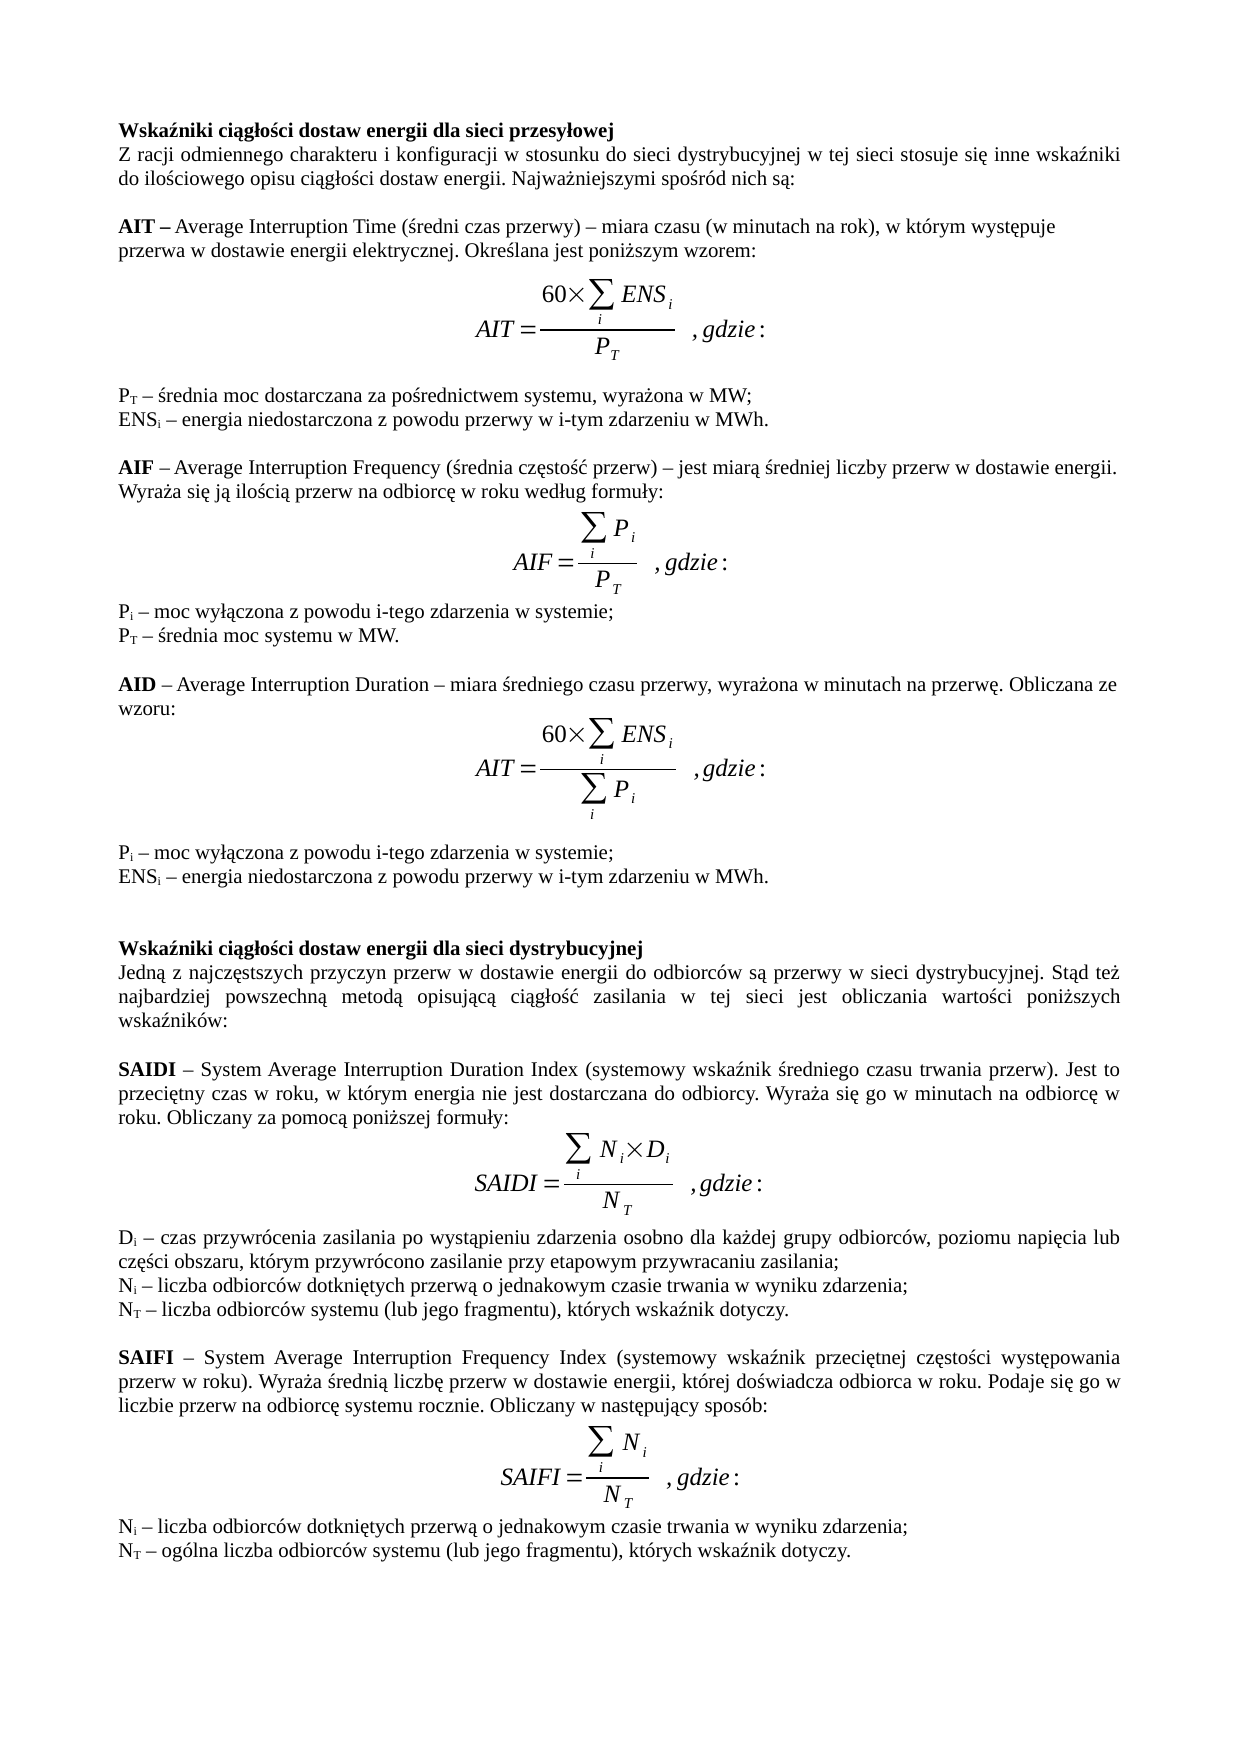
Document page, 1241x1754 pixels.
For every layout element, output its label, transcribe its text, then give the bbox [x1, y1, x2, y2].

text NT – liczba odbiorców systemu (lub jego fragmentu), których wskaźnik dotyczy. [118, 1297, 1122, 1321]
text Z racji odmiennego charakteru i konfiguracji w stosunku do sieci dystrybucyjnej w tej sieci stosuje się inne wskaźniki do ilościowego opisu ciągłości dostaw energii. Najważniejszymi spośród nich są: [118, 142, 1122, 190]
text AIT – Average Interruption Time (średni czas przerwy) – miara czasu (w minutach na rok), w którym występuje przerwa w dostawie energii elektrycznej. Określana jest poniższym wzorem: [118, 214, 1122, 262]
text Jedną z najczęstszych przyczyn przerw w dostawie energii do odbiorców są przerwy w sieci dystrybucyjnej. Stąd też najbardziej powszechną metodą opisującą ciągłość zasilania w tej sieci jest obliczania wartości poniższych wskaźników: [118, 960, 1122, 1032]
text Pi – moc wyłączona z powodu i-tego zdarzenia w systemie; [118, 840, 1122, 864]
text ENSi – energia niedostarczona z powodu przerwy w i-tym zdarzeniu w MWh. [118, 407, 1122, 431]
text Ni – liczba odbiorców dotkniętych przerwą o jednakowym czasie trwania w wyniku zdarzenia; [118, 1514, 1122, 1538]
text NT – ogólna liczba odbiorców systemu (lub jego fragmentu), których wskaźnik dotyczy. [118, 1538, 1122, 1562]
text SAIFI – System Average Interruption Frequency Index (systemowy wskaźnik przeciętnej częstości występowania przerw w roku). Wyraża średnią liczbę przerw w dostawie energii, której doświadcza odbiorca w roku. Podaje się go w liczbie przerw na odbiorcę systemu rocznie. Obliczany w następujący sposób: [118, 1345, 1122, 1417]
text Wskaźniki ciągłości dostaw energii dla sieci dystrybucyjnej [118, 936, 1122, 960]
text SAIDI – System Average Interruption Duration Index (systemowy wskaźnik średniego czasu trwania przerw). Jest to przeciętny czas w roku, w którym energia nie jest dostarczana do odbiorcy. Wyraża się go w minutach na odbiorcę w roku. Obliczany za pomocą poniższej formuły: [118, 1057, 1122, 1129]
text PT – średnia moc dostarczana za pośrednictwem systemu, wyrażona w MW; [118, 383, 1122, 407]
text Di – czas przywrócenia zasilania po wystąpieniu zdarzenia osobno dla każdej grupy odbiorców, poziomu napięcia lub części obszaru, którym przywrócono zasilanie przy etapowym przywracaniu zasilania; [118, 1225, 1122, 1273]
text PT – średnia moc systemu w MW. [118, 623, 1122, 647]
text Pi – moc wyłączona z powodu i-tego zdarzenia w systemie; [118, 599, 1122, 623]
text AIF – Average Interruption Frequency (średnia częstość przerw) – jest miarą średniej liczby przerw w dostawie energii. Wyraża się ją ilością przerw na odbiorcę w roku według formuły: [118, 455, 1122, 503]
text Ni – liczba odbiorców dotkniętych przerwą o jednakowym czasie trwania w wyniku zdarzenia; [118, 1273, 1122, 1297]
text AID – Average Interruption Duration – miara średniego czasu przerwy, wyrażona w minutach na przerwę. Obliczana ze wzoru: [118, 672, 1122, 720]
text Wskaźniki ciągłości dostaw energii dla sieci przesyłowej [118, 118, 1122, 142]
text ENSi – energia niedostarczona z powodu przerwy w i-tym zdarzeniu w MWh. [118, 864, 1122, 888]
